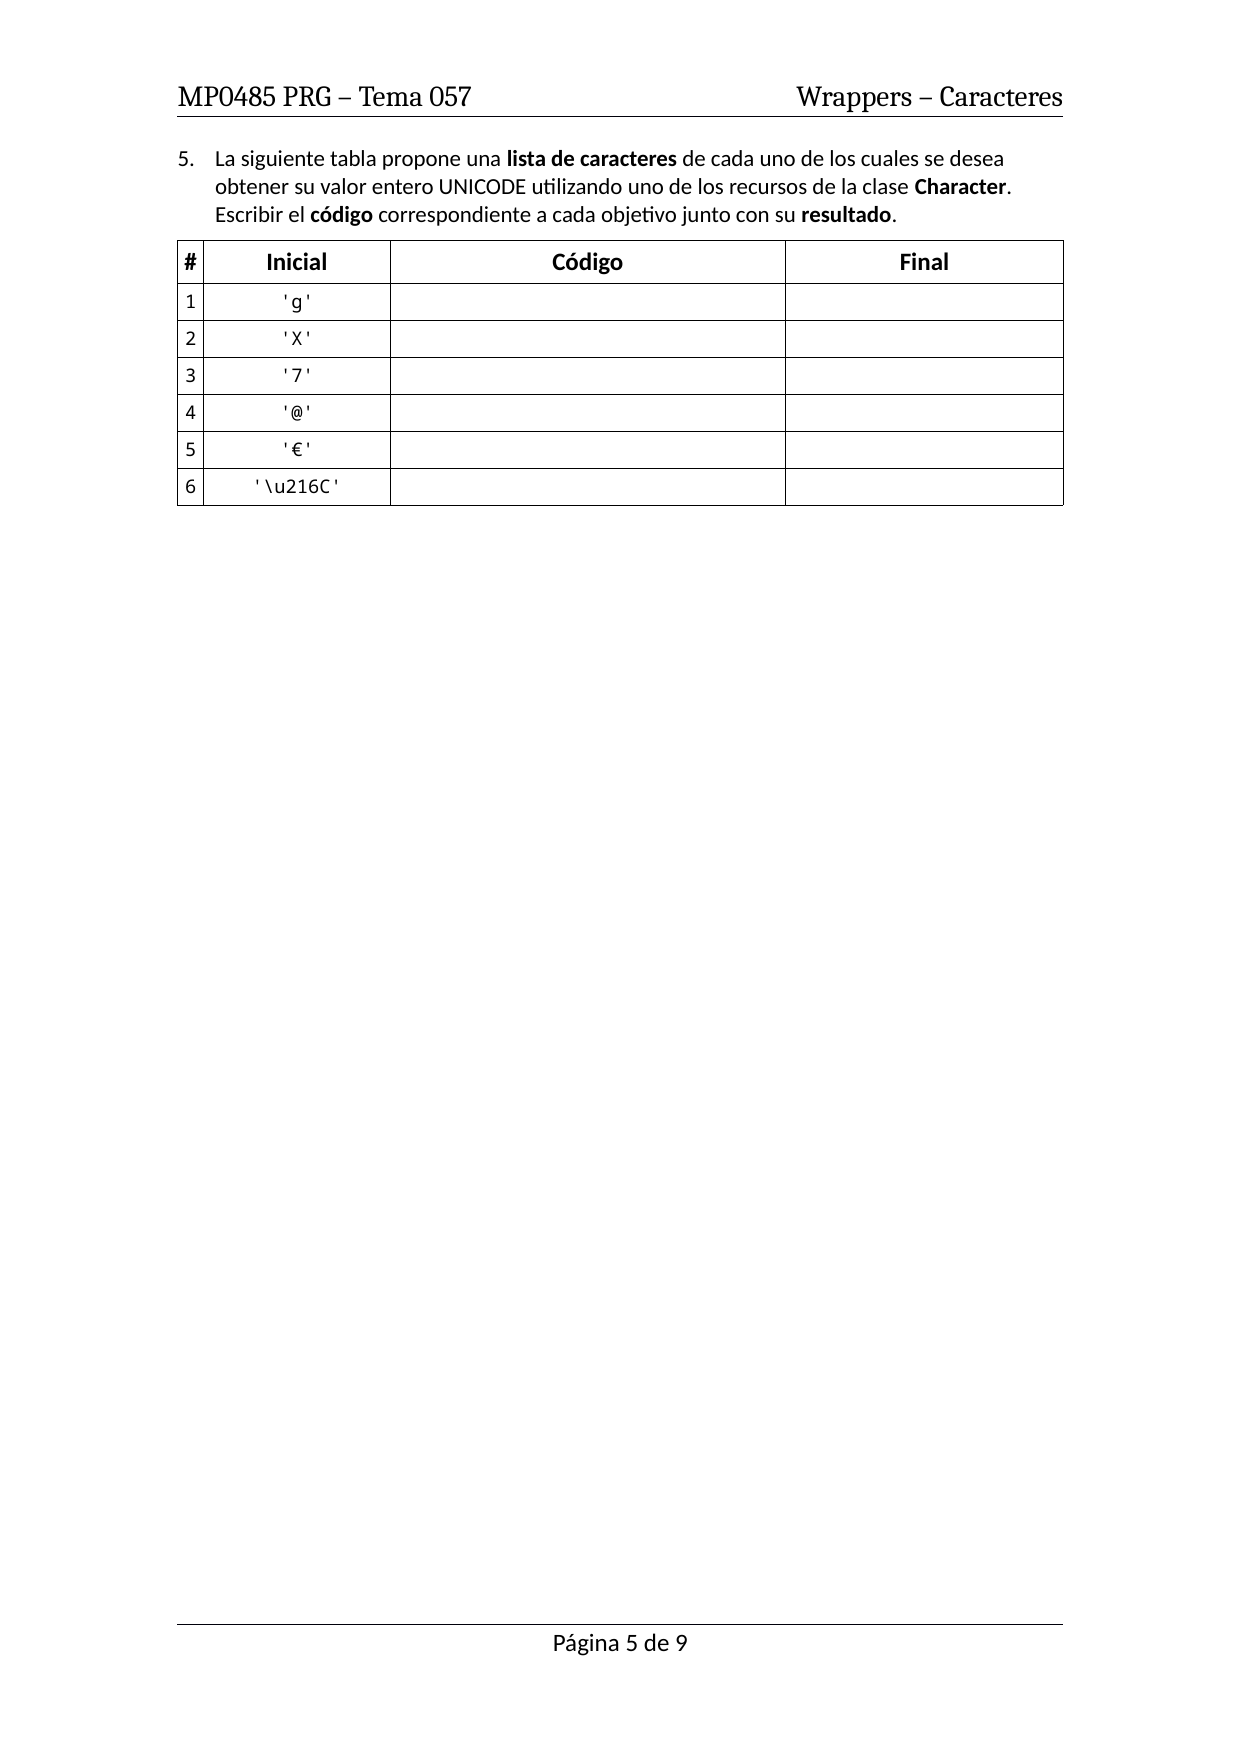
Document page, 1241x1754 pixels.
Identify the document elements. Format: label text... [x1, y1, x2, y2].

table_cell 4 [178, 395, 203, 431]
table_header # [178, 241, 203, 282]
table_cell '€' [204, 432, 390, 468]
table_cell [391, 321, 785, 357]
table_cell [391, 284, 785, 319]
table_cell [391, 395, 785, 431]
table_cell '7' [204, 358, 390, 394]
table_cell 'g' [204, 284, 390, 319]
table_cell [391, 358, 785, 394]
table_cell 1 [178, 284, 203, 319]
table_cell [786, 469, 1063, 505]
table_cell 2 [178, 321, 203, 357]
table_header Código [391, 241, 785, 282]
table_cell '\u216C' [204, 469, 390, 505]
table_header Final [786, 241, 1063, 282]
table_cell 3 [178, 358, 203, 394]
table_cell [786, 358, 1063, 394]
table_header Inicial [204, 241, 390, 282]
list La siguiente tabla propone una lista de caracteres de cada uno de los cuales se desea obtener su valor entero UNICODE utilizando uno de los recursos de la clase Character. Escribir el código correspondiente a cada objetivo junto con su resultado. [177, 144, 1063, 228]
table_cell [786, 432, 1063, 468]
table_cell [786, 284, 1063, 319]
table_cell [786, 321, 1063, 357]
table_cell [786, 395, 1063, 431]
table_cell 'X' [204, 321, 390, 357]
table_cell [391, 469, 785, 505]
table_cell 6 [178, 469, 203, 505]
table_cell '@' [204, 395, 390, 431]
table_cell [391, 432, 785, 468]
table_cell 5 [178, 432, 203, 468]
